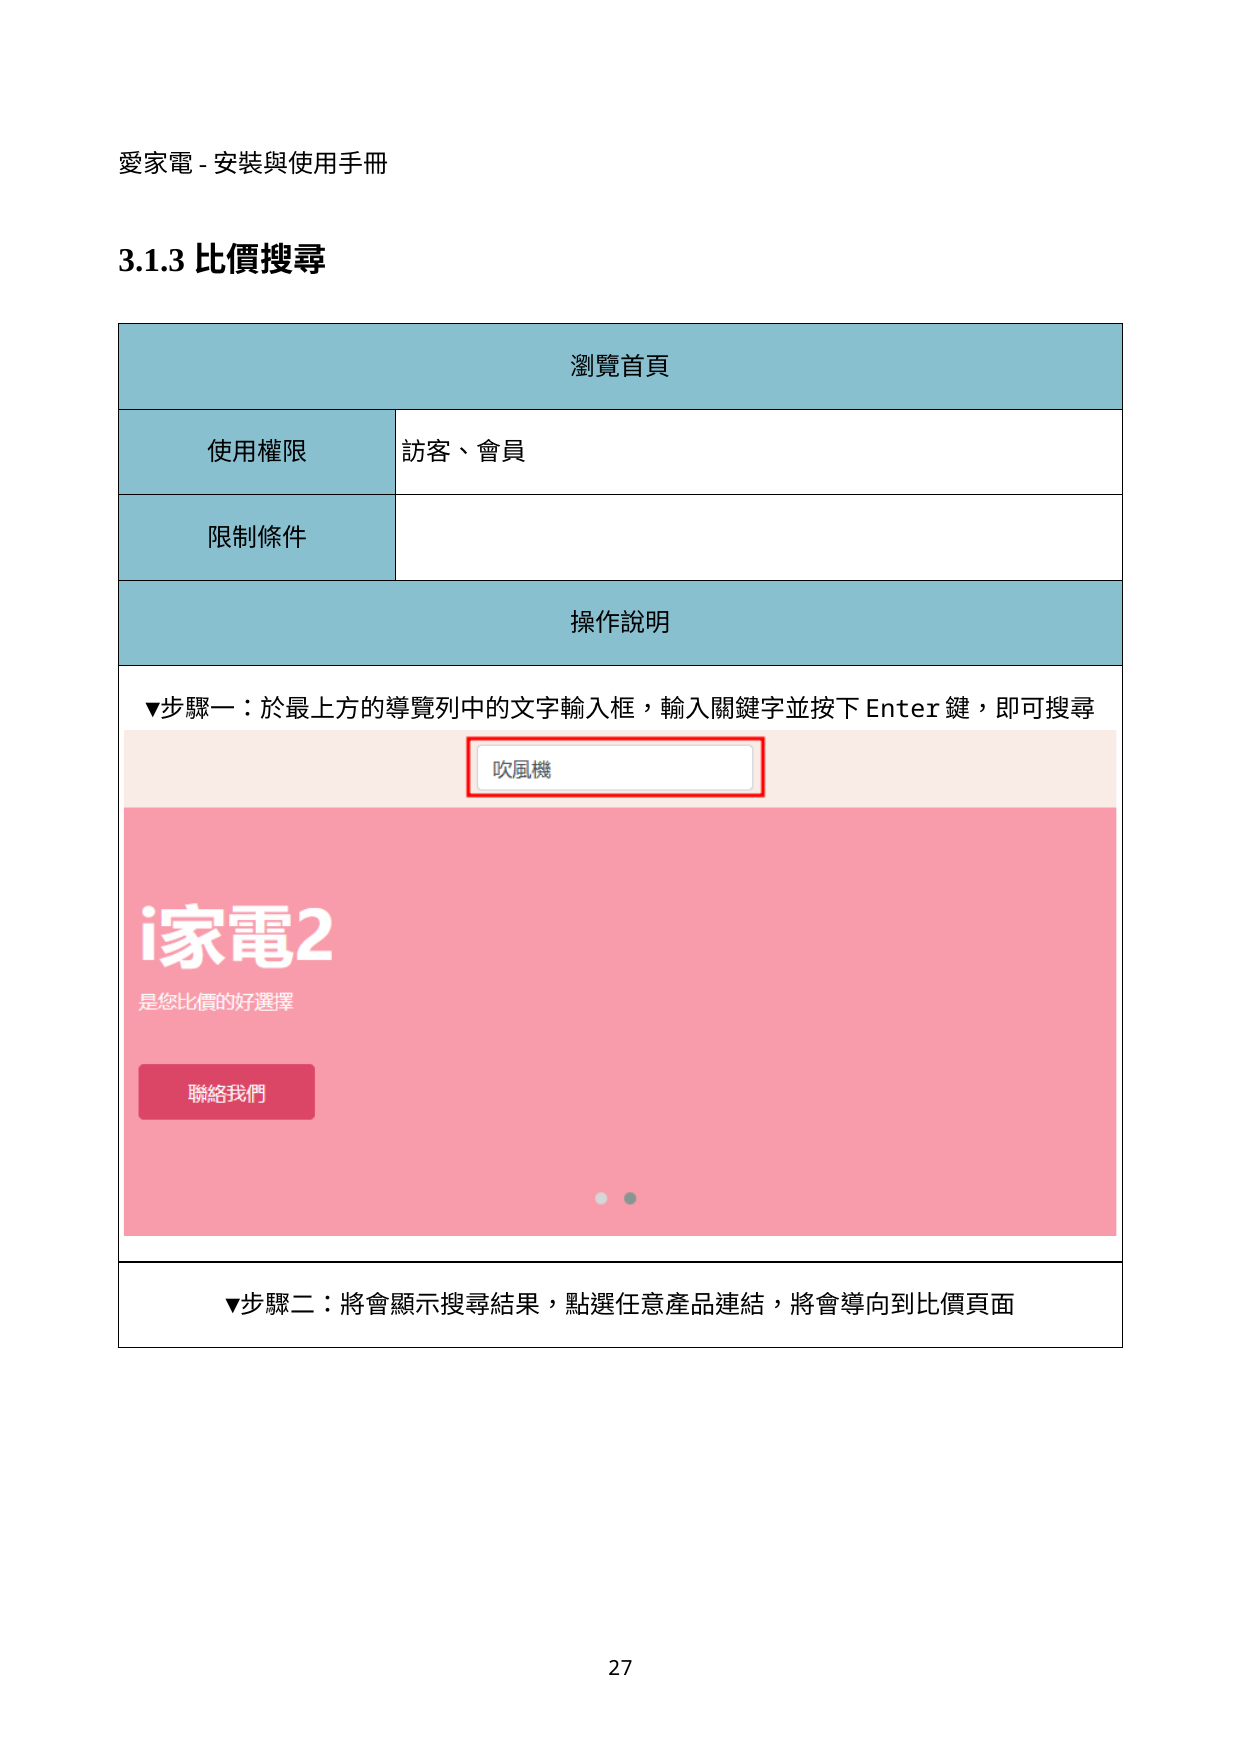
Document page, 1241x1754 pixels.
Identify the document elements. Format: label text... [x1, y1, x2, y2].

table_cell 操作說明 [119, 581, 1122, 665]
table_cell 訪客、會員 [396, 410, 1122, 494]
table_cell 限制條件 [119, 495, 395, 580]
table_cell 使用權限 [119, 410, 395, 494]
table_cell ▼步驟一：於最上方的導覽列中的文字輸入框，輸入關鍵字並按下Enter鍵，即可搜尋 [119, 666, 1122, 1261]
subtitle 3.1.3 比價搜尋 [118, 232, 1122, 281]
table_cell [396, 495, 1122, 580]
table_cell ▼步驟二：將會顯示搜尋結果，點選任意產品連結，將會導向到比價頁面 [119, 1263, 1122, 1347]
table_header 瀏覽首頁 [119, 324, 1122, 409]
picture [123, 730, 1117, 1236]
